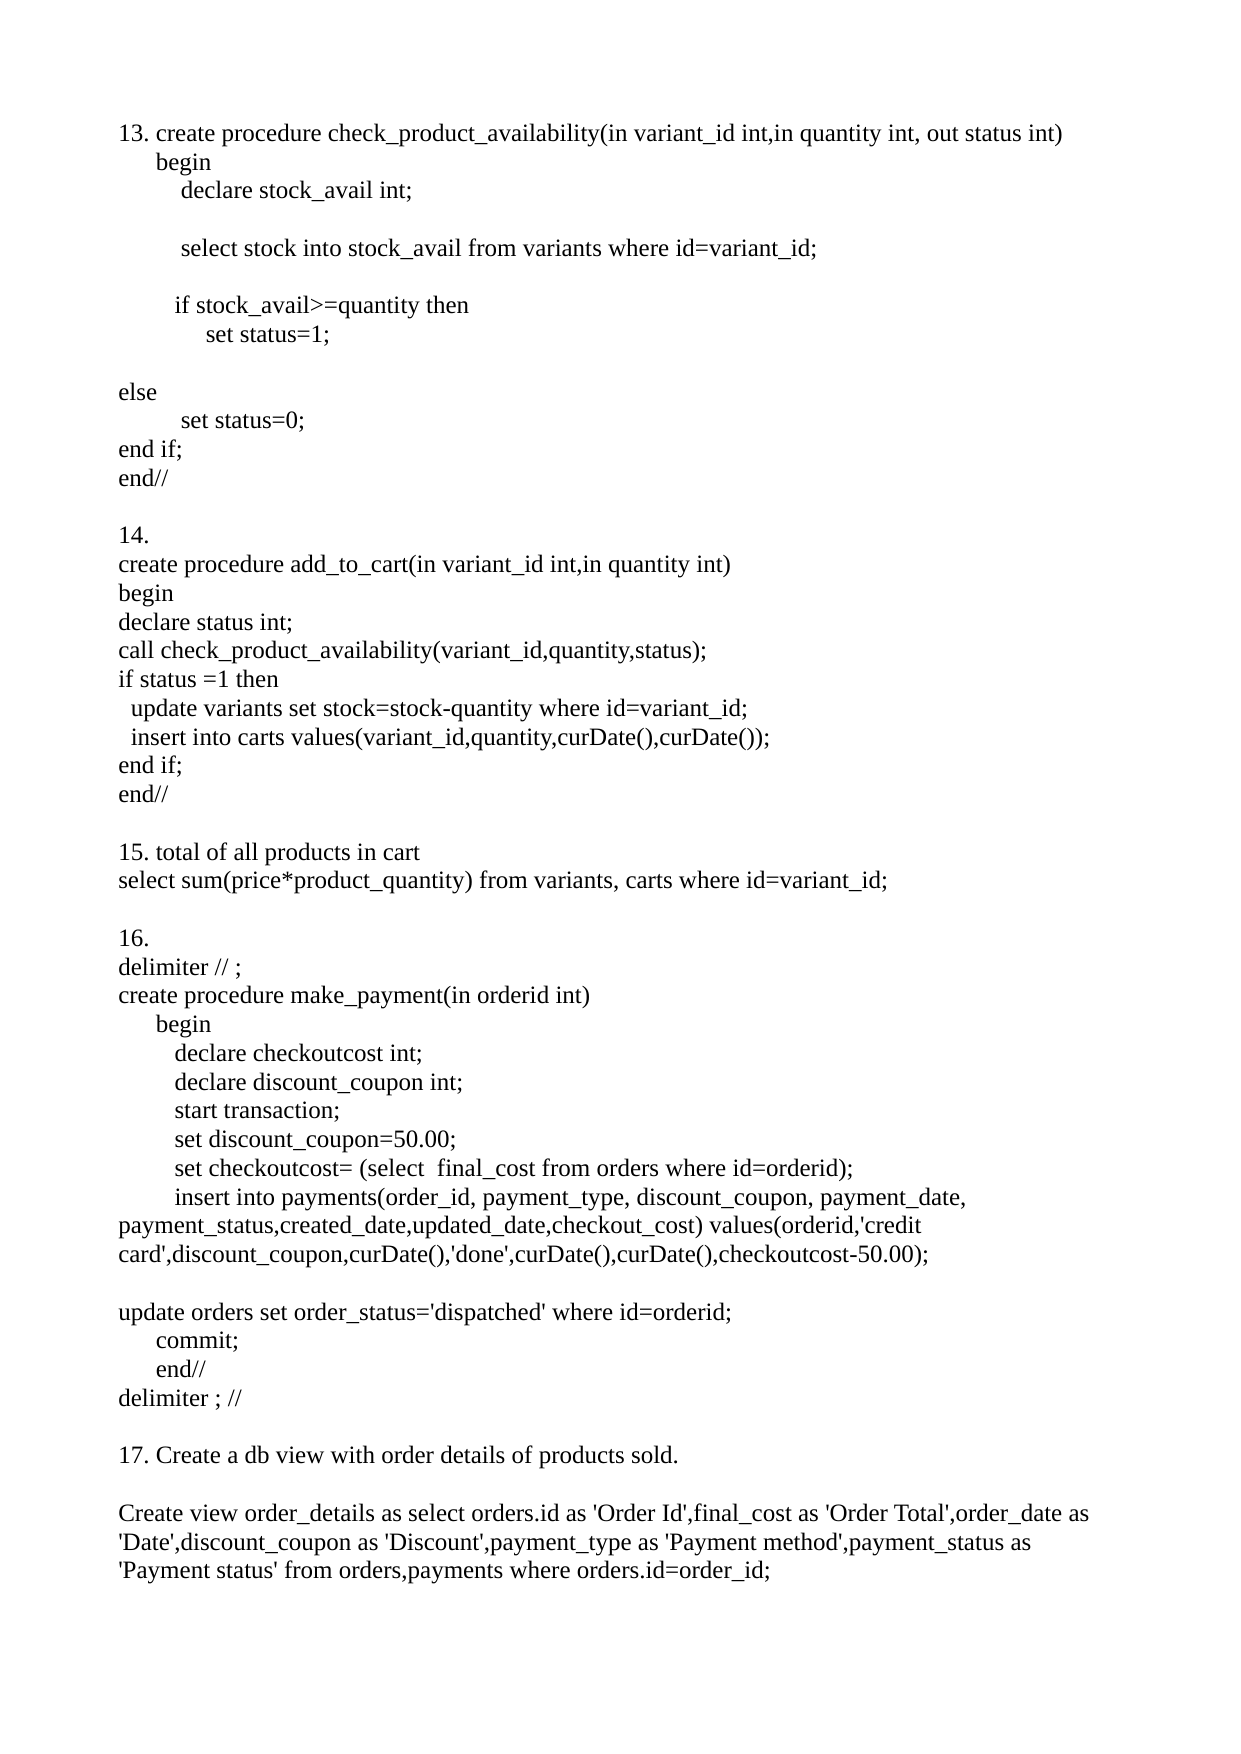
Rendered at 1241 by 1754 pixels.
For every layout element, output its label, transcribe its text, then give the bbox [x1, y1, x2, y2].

text 16. [118, 923, 1122, 952]
text end if; [118, 434, 1122, 463]
text end// [118, 779, 1122, 808]
text insert into carts values(variant_id,quantity,curDate(),curDate()); [118, 722, 1122, 751]
text delimiter // ; [118, 952, 1122, 981]
text if stock_avail>=quantity then [118, 291, 1122, 319]
text Create view order_details as select orders.id as 'Order Id',final_cost as 'Order Total',order_date as 'Date',discount_coupon as 'Discount',payment_type as 'Payment method',payment_status as 'Payment status' from orders,payments where orders.id=order_id; [118, 1498, 1122, 1584]
text 14. [118, 521, 1122, 549]
text begin [118, 578, 1122, 607]
text select sum(price*product_quantity) from variants, carts where id=variant_id; [118, 866, 1122, 894]
text declare stock_avail int; [118, 176, 1122, 204]
text create procedure make_payment(in orderid int) [118, 981, 1122, 1009]
text 13. create procedure check_product_availability(in variant_id int,in quantity int, out status int) [118, 118, 1122, 147]
text update variants set stock=stock-quantity where id=variant_id; [118, 693, 1122, 722]
text end// [118, 463, 1122, 492]
text else [118, 377, 1122, 406]
text declare discount_coupon int; [118, 1067, 1122, 1096]
text if status =1 then [118, 664, 1122, 693]
text begin [118, 147, 1122, 176]
text set discount_coupon=50.00; [118, 1124, 1122, 1153]
text set checkoutcost= (select final_cost from orders where id=orderid); [118, 1153, 1122, 1182]
text begin [118, 1009, 1122, 1038]
text end if; [118, 751, 1122, 779]
text call check_product_availability(variant_id,quantity,status); [118, 636, 1122, 664]
text 17. Create a db view with order details of products sold. [118, 1441, 1122, 1469]
text declare status int; [118, 607, 1122, 636]
text declare checkoutcost int; [118, 1038, 1122, 1067]
text set status=0; [118, 406, 1122, 434]
text create procedure add_to_cart(in variant_id int,in quantity int) [118, 549, 1122, 578]
text 15. total of all products in cart [118, 837, 1122, 866]
text start transaction; [118, 1096, 1122, 1124]
text set status=1; [118, 319, 1122, 348]
text select stock into stock_avail from variants where id=variant_id; [118, 233, 1122, 262]
text end// [118, 1354, 1122, 1383]
text commit; [118, 1326, 1122, 1354]
text update orders set order_status='dispatched' where id=orderid; [118, 1297, 1122, 1326]
text delimiter ; // [118, 1383, 1122, 1412]
text insert into payments(order_id, payment_type, discount_coupon, payment_date, payment_status,created_date,updated_date,checkout_cost) values(orderid,'credit card',discount_coupon,curDate(),'done',curDate(),curDate(),checkoutcost-50.00); [118, 1182, 1122, 1268]
